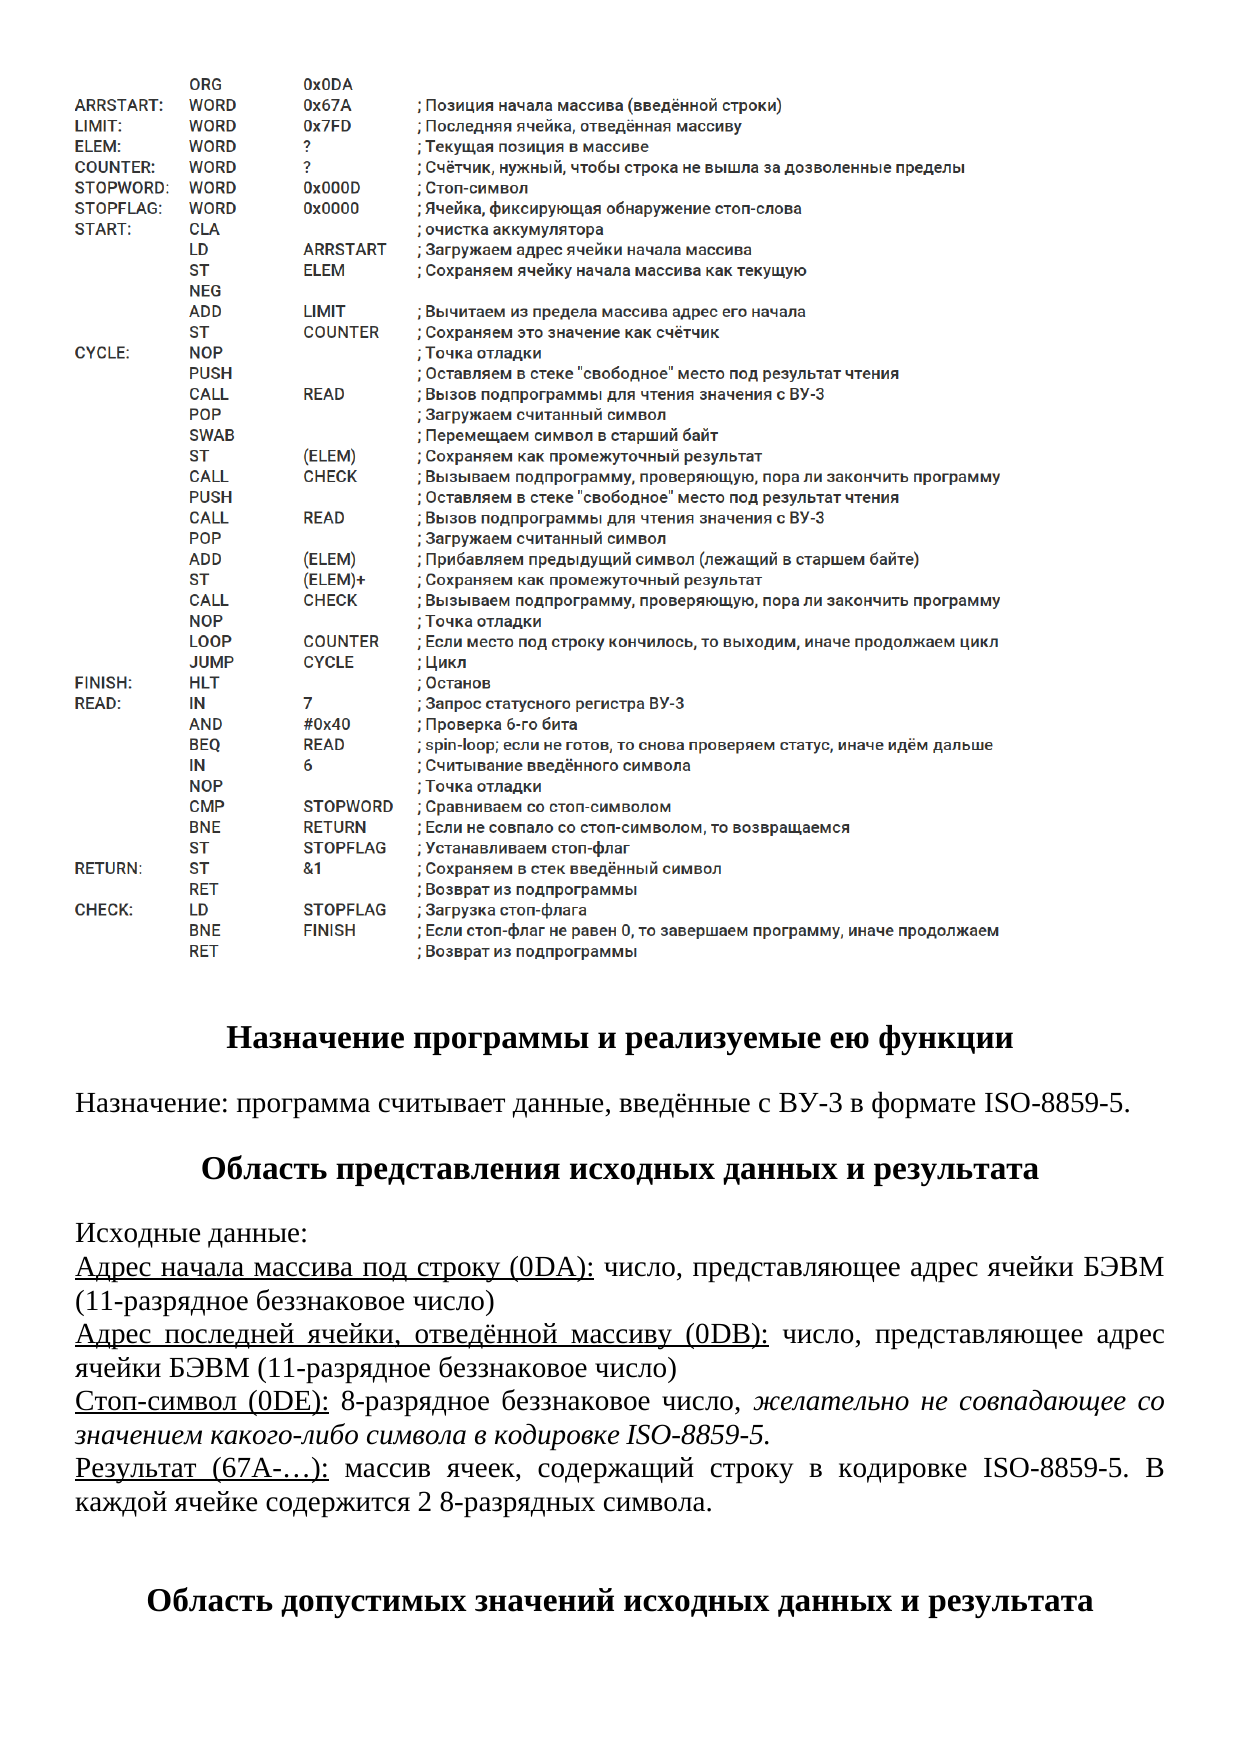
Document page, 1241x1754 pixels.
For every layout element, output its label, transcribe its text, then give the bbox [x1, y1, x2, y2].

picture [75, 74, 1007, 965]
text Стоп-символ (0DE): 8-разрядное беззнаковое число, желательно не совпадающее со значением какого-либо символа в кодировке ISO-8859-5. [75, 1383, 1165, 1450]
text Исходные данные: [75, 1216, 1165, 1249]
subtitle Область представления исходных данных и результата [75, 1148, 1165, 1186]
text Результат (67A-…): массив ячеек, содержащий строку в кодировке ISO-8859-5. В каждой ячейке содержится 2 8-разрядных символа. [75, 1450, 1165, 1517]
text Назначение: программа считывает данные, введённые с ВУ-3 в формате ISO-8859-5. [75, 1085, 1165, 1119]
text Адрес последней ячейки, отведённой массиву (0DB): число, представляющее адрес ячейки БЭВМ (11-разрядное беззнаковое число) [75, 1316, 1165, 1383]
subtitle Назначение программы и реализуемые ею функции [75, 1018, 1165, 1056]
subtitle Область допустимых значений исходных данных и результата [75, 1580, 1165, 1618]
text Адрес начала массива под строку (0DA): число, представляющее адрес ячейки БЭВМ (11-разрядное беззнаковое число) [75, 1249, 1165, 1316]
